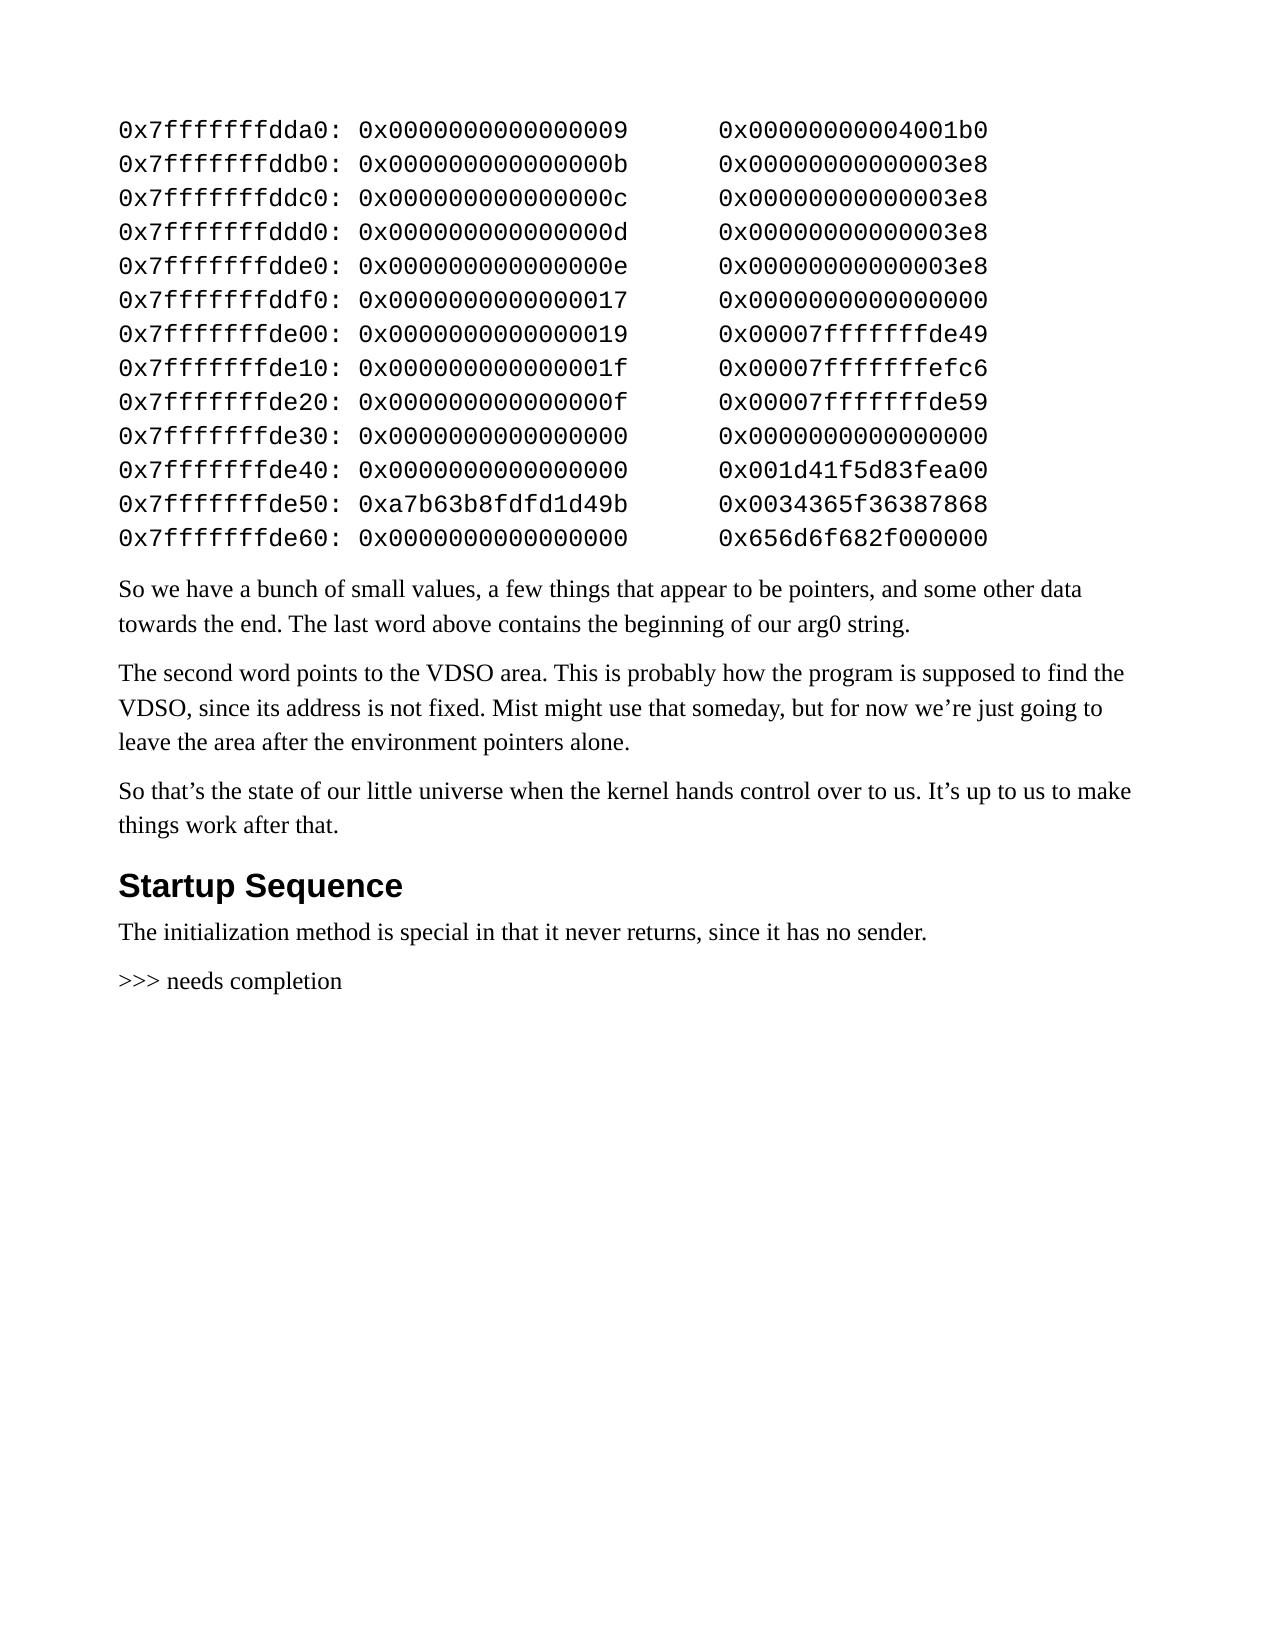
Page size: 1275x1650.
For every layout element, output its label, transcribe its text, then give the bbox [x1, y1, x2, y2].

text The second word points to the VDSO area. This is probably how the program is supposed to find the VDSO, since its address is not fixed. Mist might use that someday, but for now we’re just going to leave the area after the environment pointers alone. [118, 658, 1157, 756]
text >>> needs completion [118, 966, 1157, 995]
text 0x7fffffffde00: 0x0000000000000019 0x00007fffffffde49 [118, 322, 1157, 350]
subtitle Startup Sequence [118, 866, 1157, 904]
text 0x7fffffffddd0: 0x000000000000000d 0x00000000000003e8 [118, 220, 1157, 248]
text 0x7fffffffde20: 0x000000000000000f 0x00007fffffffde59 [118, 390, 1157, 418]
text The initialization method is special in that it never returns, since it has no sender. [118, 917, 1157, 946]
text 0x7fffffffde30: 0x0000000000000000 0x0000000000000000 [118, 424, 1157, 452]
text 0x7fffffffde10: 0x000000000000001f 0x00007fffffffefc6 [118, 356, 1157, 384]
text 0x7fffffffdda0: 0x0000000000000009 0x00000000004001b0 [118, 118, 1157, 146]
text 0x7fffffffddc0: 0x000000000000000c 0x00000000000003e8 [118, 186, 1157, 214]
text 0x7fffffffde50: 0xa7b63b8fdfd1d49b 0x0034365f36387868 [118, 492, 1157, 520]
text 0x7fffffffde60: 0x0000000000000000 0x656d6f682f000000 [118, 526, 1157, 554]
text 0x7fffffffddb0: 0x000000000000000b 0x00000000000003e8 [118, 152, 1157, 180]
text 0x7fffffffde40: 0x0000000000000000 0x001d41f5d83fea00 [118, 458, 1157, 486]
text So that’s the state of our little universe when the kernel hands control over to us. It’s up to us to make things work after that. [118, 776, 1157, 839]
text So we have a bunch of small values, a few things that appear to be pointers, and some other data towards the end. The last word above contains the beginning of our arg0 string. [118, 574, 1157, 638]
text 0x7fffffffddf0: 0x0000000000000017 0x0000000000000000 [118, 288, 1157, 316]
text 0x7fffffffdde0: 0x000000000000000e 0x00000000000003e8 [118, 254, 1157, 282]
